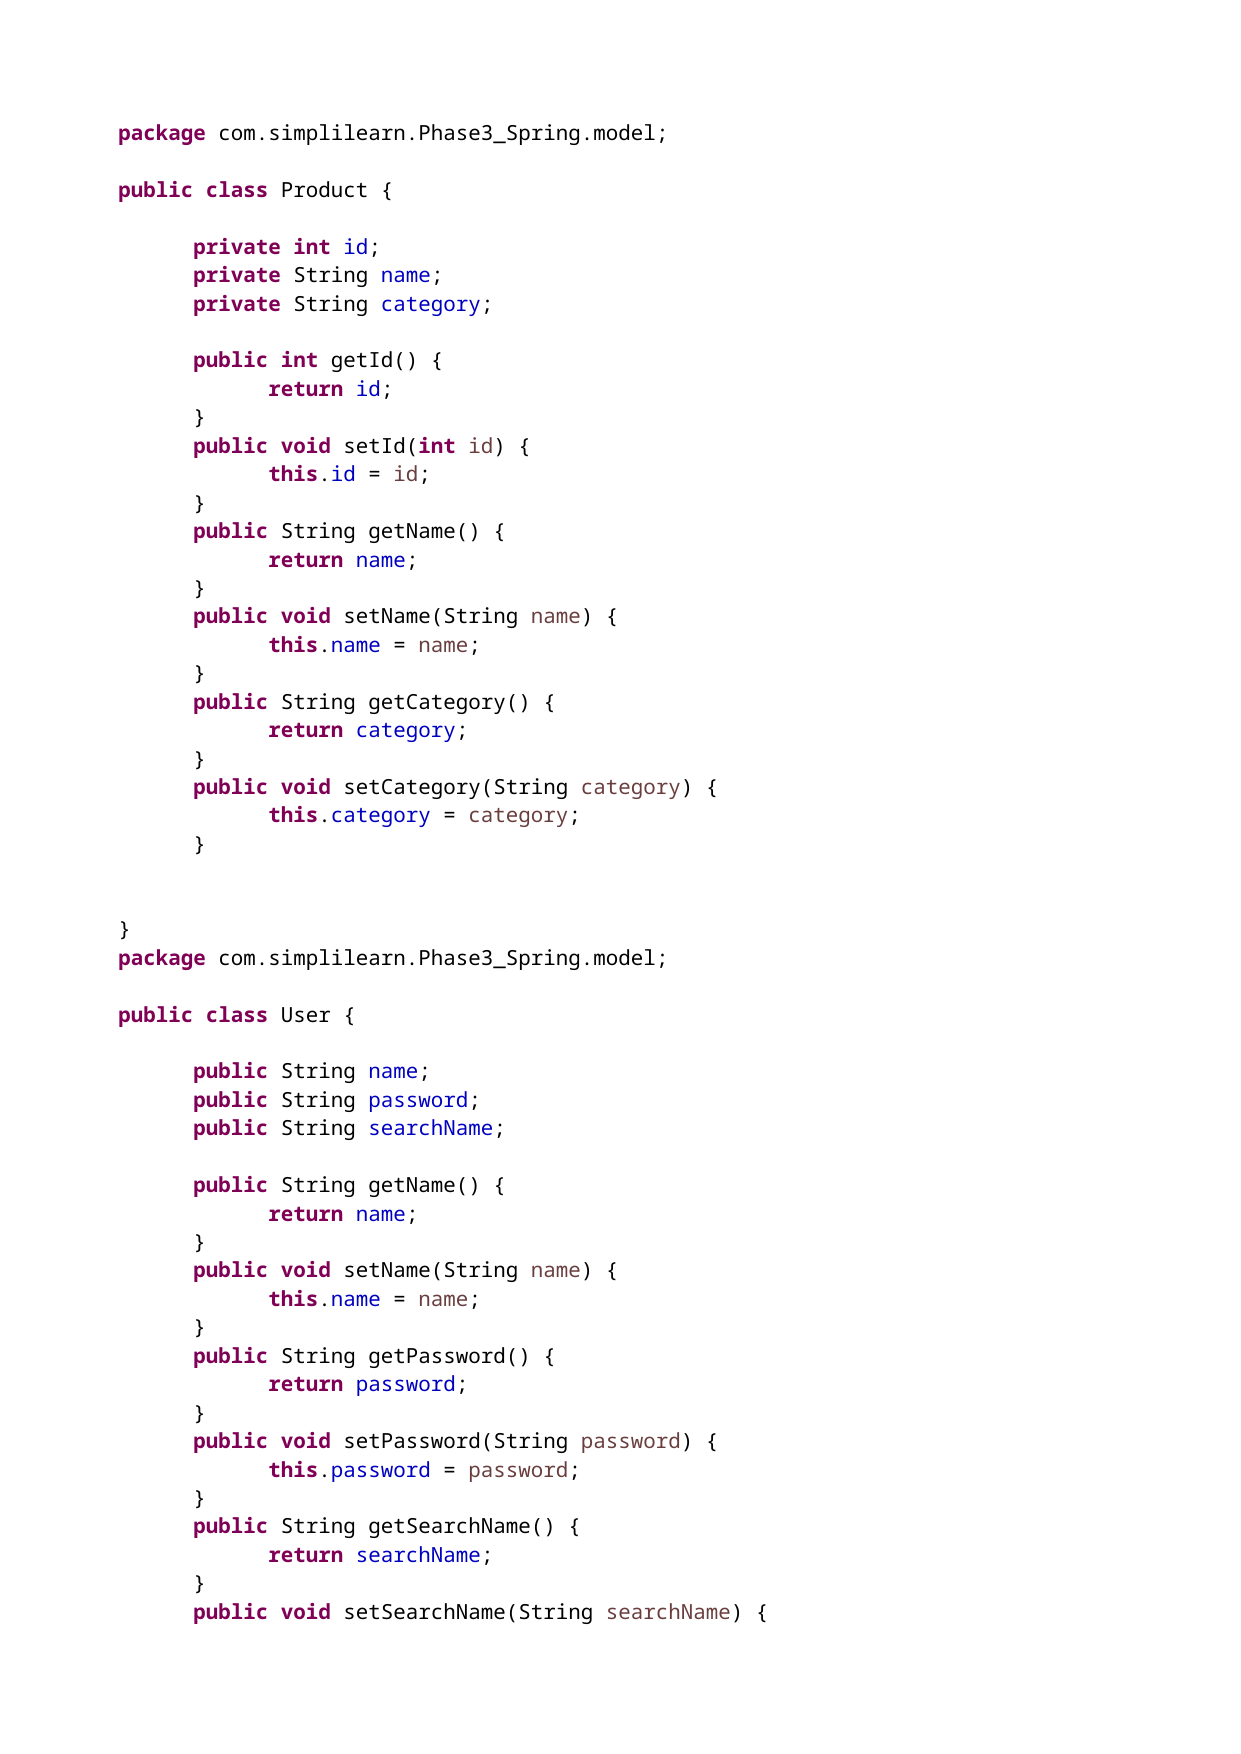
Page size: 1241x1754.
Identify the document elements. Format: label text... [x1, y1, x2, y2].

text public int getId() { [118, 346, 1122, 374]
text public String password; [118, 1085, 1122, 1113]
text return name; [118, 545, 1122, 573]
text public class Product { [118, 175, 1122, 203]
text public void setId(int id) { [118, 431, 1122, 459]
text } [118, 1398, 1122, 1426]
text private String category; [118, 289, 1122, 317]
text public String getName() { [118, 1170, 1122, 1199]
text } [118, 744, 1122, 772]
text public void setName(String name) { [118, 1256, 1122, 1284]
text this.name = name; [118, 1284, 1122, 1312]
text return searchName; [118, 1540, 1122, 1568]
text package com.simplilearn.Phase3_Spring.model; [118, 943, 1122, 971]
text private int id; [118, 232, 1122, 260]
text return name; [118, 1199, 1122, 1227]
text public class User { [118, 1000, 1122, 1028]
text this.password = password; [118, 1455, 1122, 1483]
text } [118, 1568, 1122, 1597]
text } [118, 402, 1122, 431]
text } [118, 829, 1122, 857]
text public String getCategory() { [118, 687, 1122, 715]
text public String name; [118, 1057, 1122, 1085]
text this.category = category; [118, 801, 1122, 829]
text return password; [118, 1369, 1122, 1398]
text } [118, 1312, 1122, 1341]
text private String name; [118, 260, 1122, 289]
text package com.simplilearn.Phase3_Spring.model; [118, 118, 1122, 147]
text return category; [118, 715, 1122, 744]
text } [118, 1483, 1122, 1512]
text public void setPassword(String password) { [118, 1426, 1122, 1455]
text public void setName(String name) { [118, 602, 1122, 630]
text this.name = name; [118, 630, 1122, 658]
text return id; [118, 374, 1122, 402]
text public String searchName; [118, 1113, 1122, 1142]
text public String getSearchName() { [118, 1512, 1122, 1540]
text public String getPassword() { [118, 1341, 1122, 1369]
text public String getName() { [118, 516, 1122, 545]
text public void setCategory(String category) { [118, 772, 1122, 801]
text } [118, 488, 1122, 516]
text this.id = id; [118, 459, 1122, 488]
text } [118, 658, 1122, 687]
text } [118, 573, 1122, 602]
text } [118, 914, 1122, 943]
text public void setSearchName(String searchName) { [118, 1597, 1122, 1625]
text } [118, 1227, 1122, 1256]
